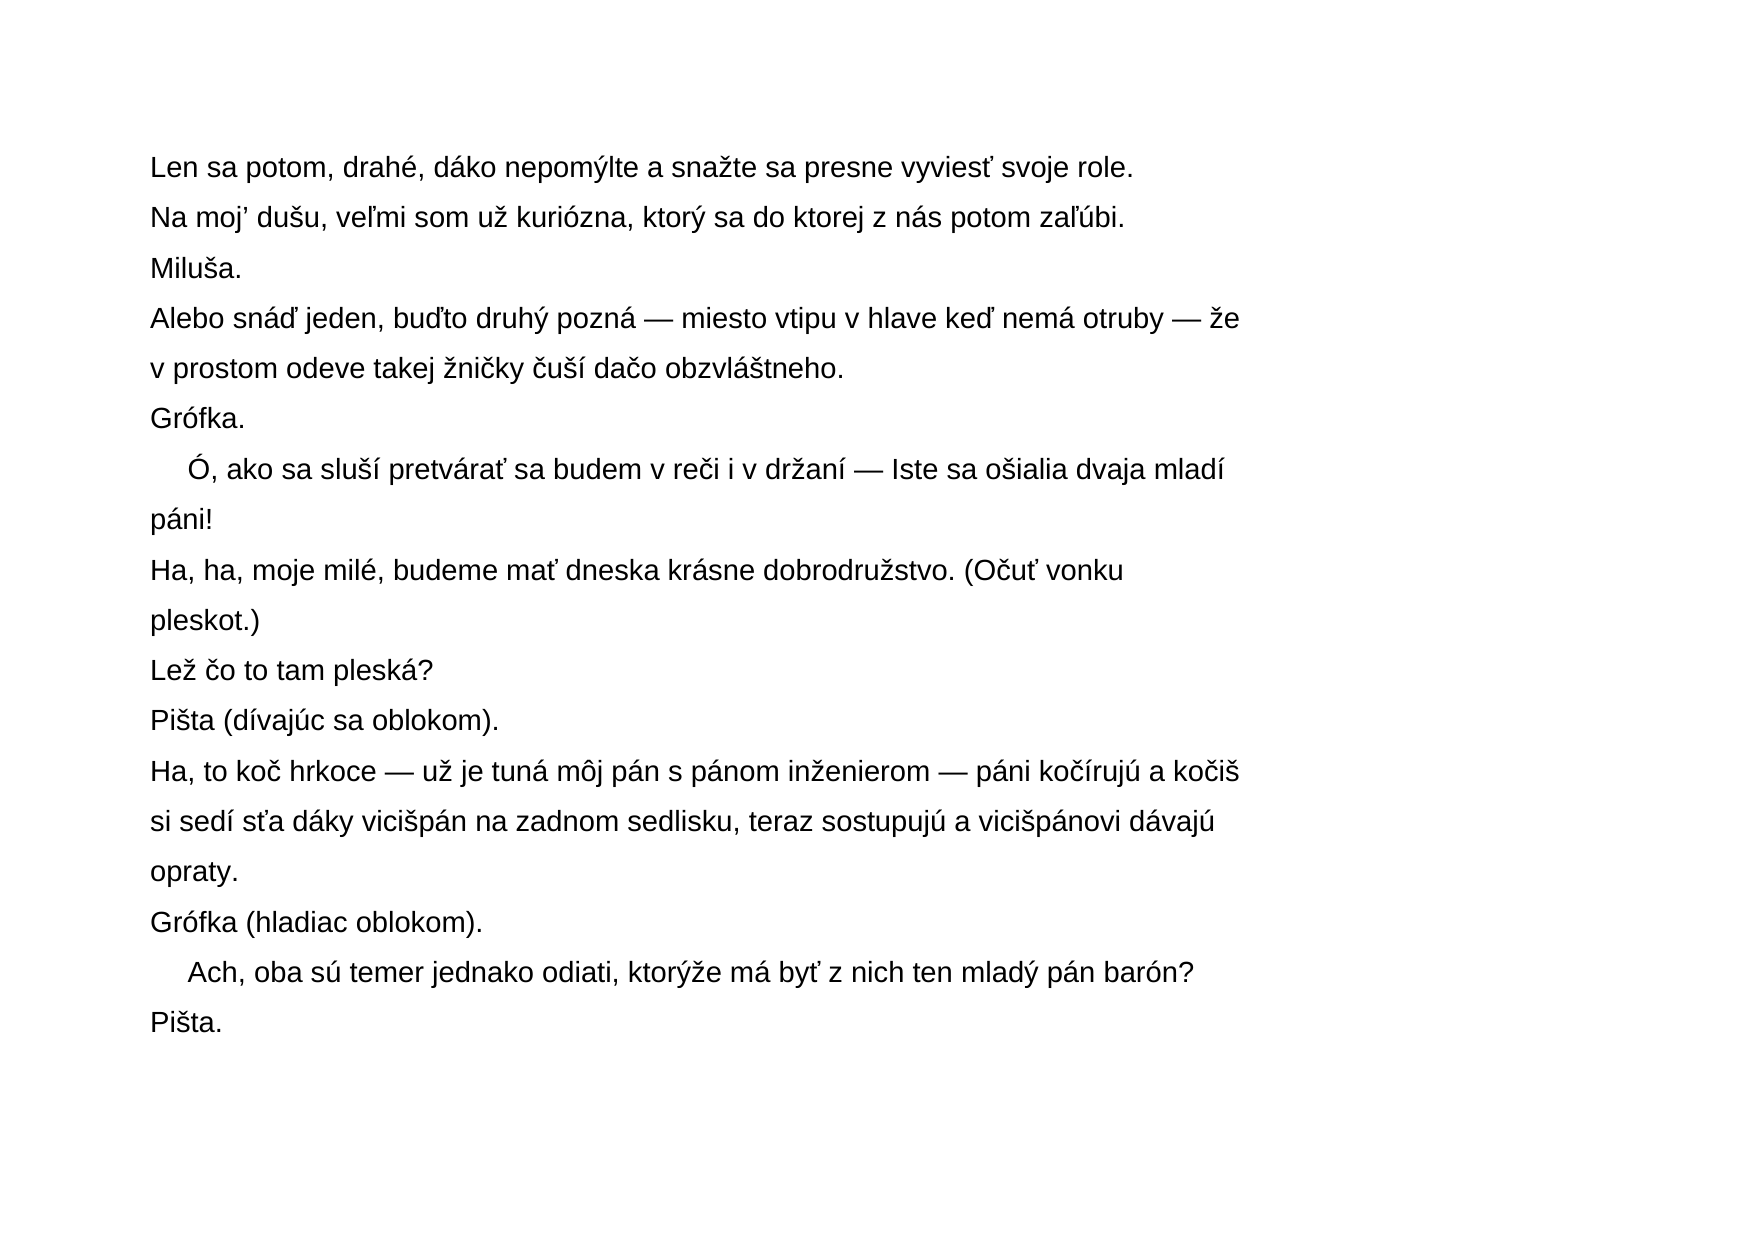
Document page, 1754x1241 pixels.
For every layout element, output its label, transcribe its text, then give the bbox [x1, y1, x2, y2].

text Ach, oba sú temer jednako odiati, ktorýže má byť z nich ten mladý pán barón? Pišta. [150, 955, 1243, 1039]
text Ha, to koč hrkoce — už je tuná môj pán s pánom inženierom — páni kočírujú a kočiš si sedí sťa dáky vicišpán na zadnom sedlisku, teraz sostupujú a vicišpánovi dávajú opraty. [150, 754, 1243, 888]
text Lež čo to tam pleská? [150, 653, 1243, 687]
text Miluša. [150, 251, 1243, 284]
text Grófka. [150, 402, 1243, 435]
text Ha, ha, moje milé, budeme mať dneska krásne dobrodružstvo. (Očuť vonku pleskot.) [150, 552, 1243, 636]
text Len sa potom, drahé, dáko nepomýlte a snažte sa presne vyviesť svoje role. [150, 150, 1243, 183]
text Pišta (dívajúc sa oblokom). [150, 703, 1243, 737]
text Ó, ako sa sluší pretvárať sa budem v reči i v držaní — Iste sa ošialia dvaja mladí páni! [150, 452, 1243, 536]
text Alebo snáď jeden, buďto druhý pozná — miesto vtipu v hlave keď nemá otruby — že v prostom odeve takej žničky čuší dačo obzvláštneho. [150, 301, 1243, 385]
text Grófka (hladiac oblokom). [150, 905, 1243, 938]
text Na moj’ dušu, veľmi som už kuriózna, ktorý sa do ktorej z nás potom zaľúbi. [150, 200, 1243, 234]
